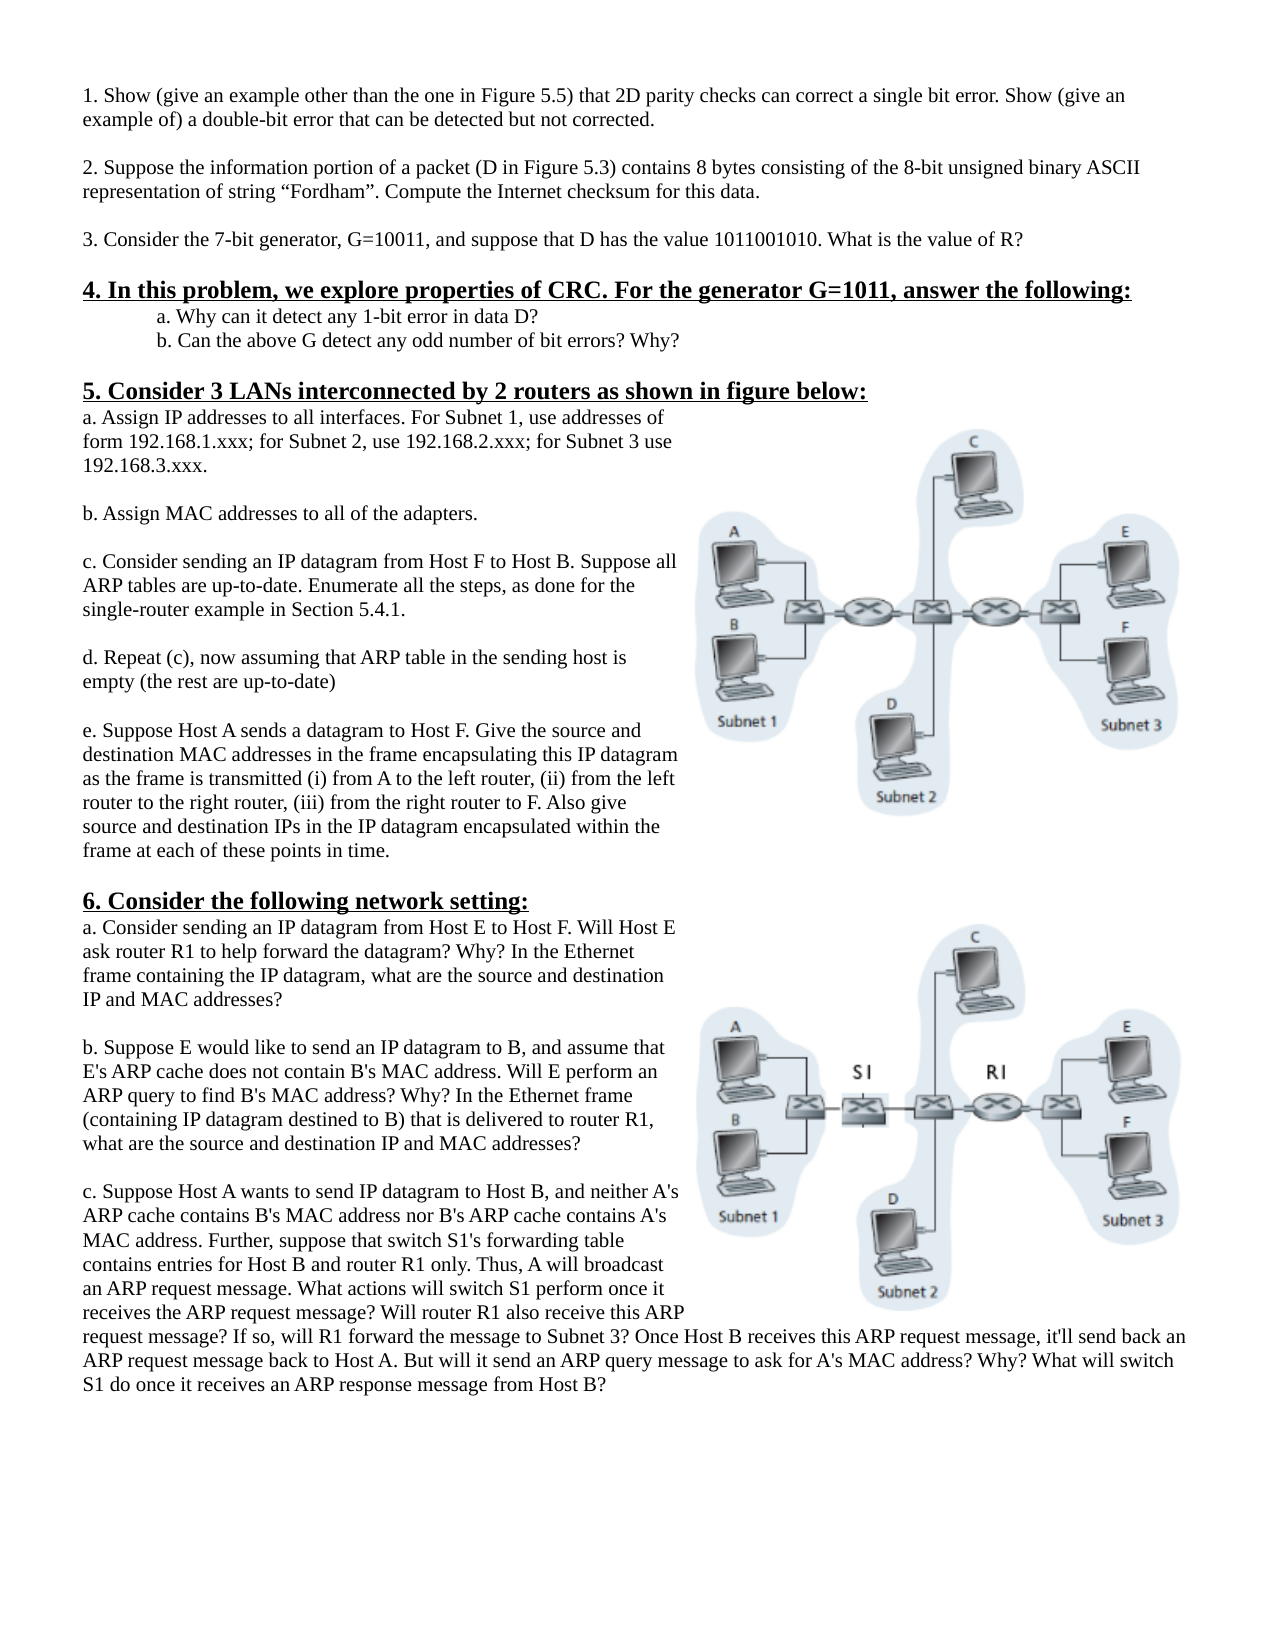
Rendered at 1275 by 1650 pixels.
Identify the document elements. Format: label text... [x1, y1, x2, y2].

text a. Consider sending an IP datagram from Host E to Host F. Will Host E ask router R1 to help forward the datagram? Why? In the Ethernet frame containing the IP datagram, what are the source and destination IP and MAC addresses? [82, 915, 1192, 1011]
text b. Can the above G detect any odd number of bit errors? Why? [82, 328, 1192, 352]
picture [684, 918, 1193, 1319]
text e. Suppose Host A sends a datagram to Host F. Give the source and destination MAC addresses in the frame encapsulating this IP datagram as the frame is transmitted (i) from A to the left router, (ii) from the left router to the right router, (iii) from the right router to F. Also give source and destination IPs in the IP datagram encapsulated within the frame at each of these points in time. [82, 717, 1192, 862]
text 6. Consider the following network setting: [82, 886, 1192, 915]
text a. Assign IP addresses to all interfaces. For Subnet 1, use addresses of form 192.168.1.xxx; for Subnet 2, use 192.168.2.xxx; for Subnet 3 use 192.168.3.xxx. [82, 405, 1192, 477]
text c. Suppose Host A wants to send IP datagram to Host B, and neither A's ARP cache contains B's MAC address nor B's ARP cache contains A's MAC address. Further, suppose that switch S1's forwarding table contains entries for Host B and router R1 only. Thus, A will broadcast an ARP request message. What actions will switch S1 perform once it receives the ARP request message? Will router R1 also receive this ARP request message? If so, will R1 forward the message to Subnet 3? Once Host B receives this ARP request message, it'll send back an ARP request message back to Host A. But will it send an ARP query message to ask for A's MAC address? Why? What will switch S1 do once it receives an ARP response message from Host B? [82, 1179, 1192, 1396]
text c. Consider sending an IP datagram from Host F to Host B. Suppose all ARP tables are up-to-date. Enumerate all the steps, as done for the single-router example in Section 5.4.1. [82, 549, 678, 621]
text 2. Suppose the information portion of a packet (D in Figure 5.3) contains 8 bytes consisting of the 8-bit unsigned binary ASCII representation of string “Fordham”. Compute the Internet checksum for this data. [82, 155, 1192, 203]
text b. Assign MAC addresses to all of the adapters. [82, 501, 678, 525]
text 1. Show (give an example other than the one in Figure 5.5) that 2D parity checks can correct a single bit error. Show (give an example of) a double-bit error that can be detected but not corrected. [82, 82, 1192, 131]
text 5. Consider 3 LANs interconnected by 2 routers as shown in figure below: [82, 376, 1192, 405]
picture [678, 423, 1193, 829]
text b. Suppose E would like to send an IP datagram to B, and assume that E's ARP cache does not contain B's MAC address. Will E perform an ARP query to find B's MAC address? Why? In the Ethernet frame (containing IP datagram destined to B) that is delivered to router R1, what are the source and destination IP and MAC addresses? [82, 1035, 684, 1155]
text d. Repeat (c), now assuming that ARP table in the sending host is empty (the rest are up-to-date) [82, 645, 678, 693]
text 3. Consider the 7-bit generator, G=10011, and suppose that D has the value 1011001010. What is the value of R? [82, 227, 1192, 251]
text 4. In this problem, we explore properties of CRC. For the generator G=1011, answer the following: [82, 275, 1192, 304]
text a. Why can it detect any 1-bit error in data D? [82, 304, 1192, 328]
